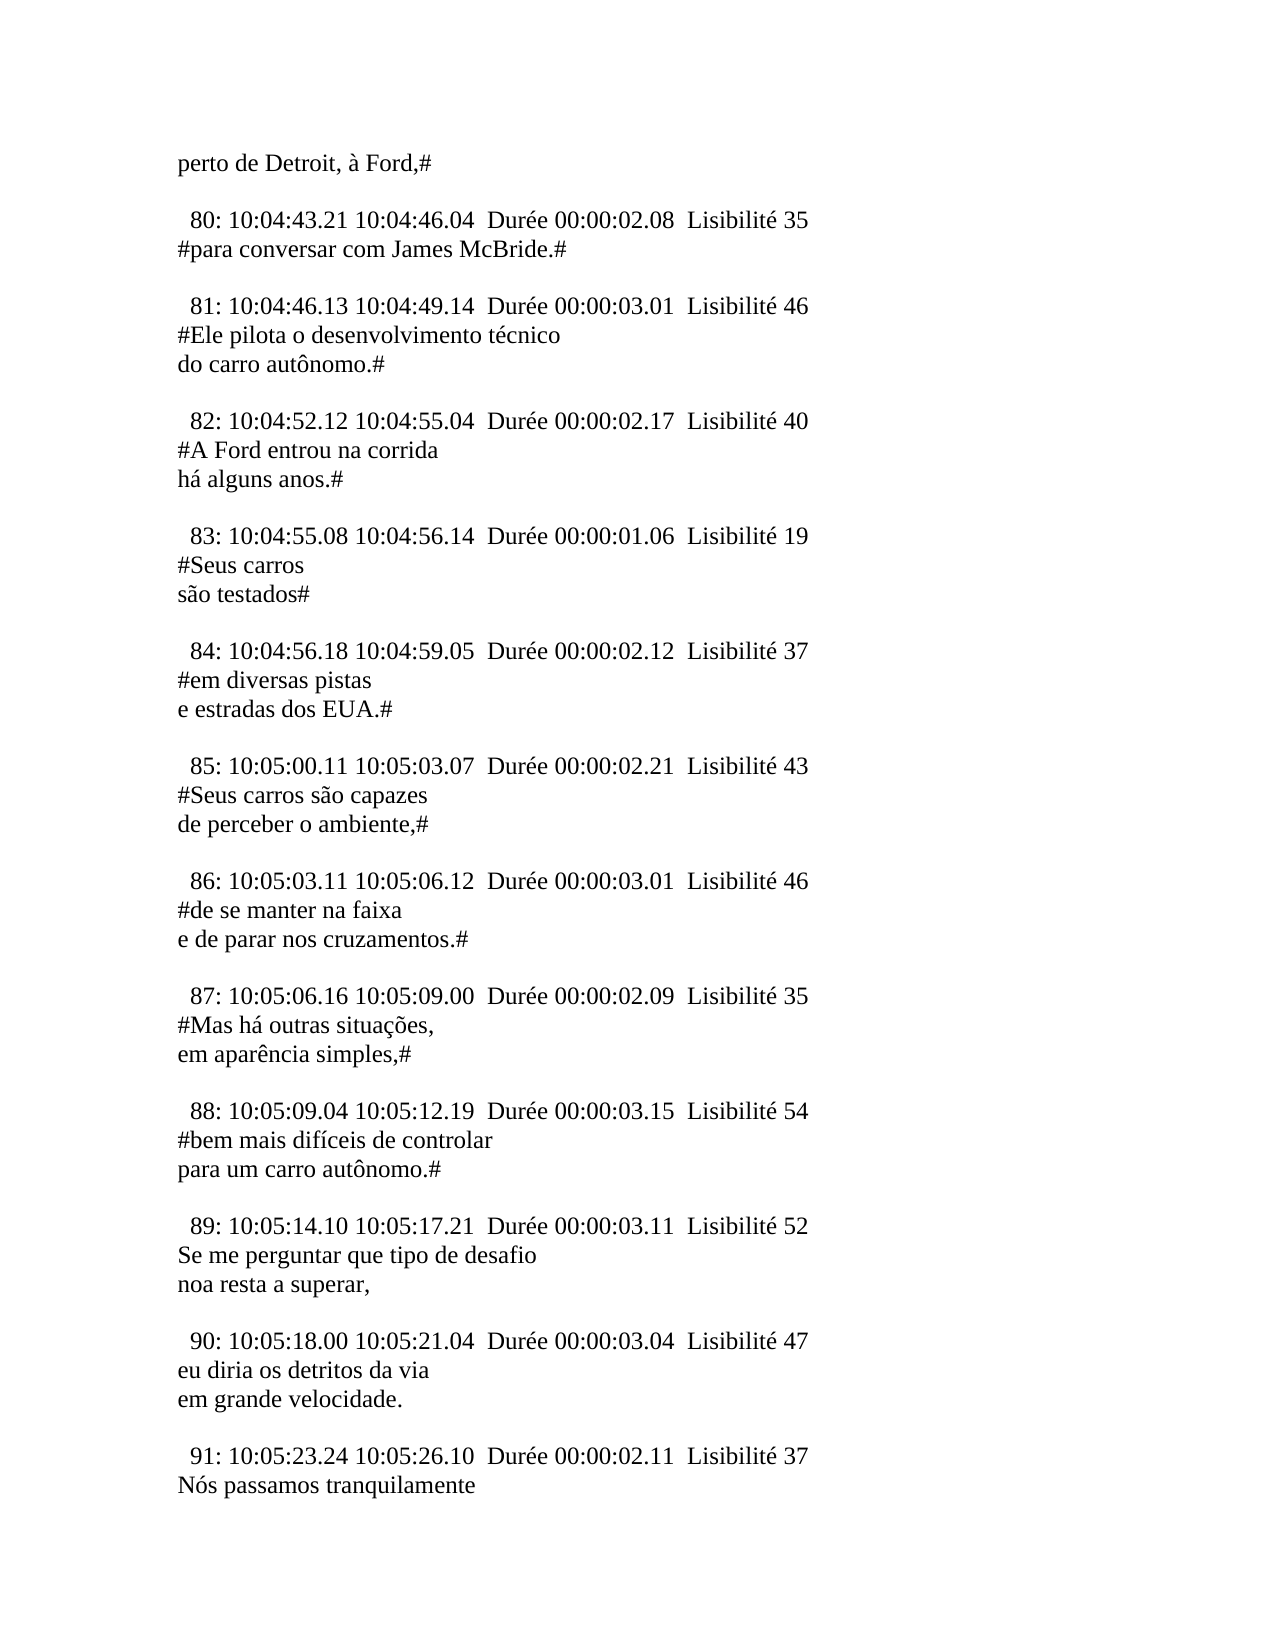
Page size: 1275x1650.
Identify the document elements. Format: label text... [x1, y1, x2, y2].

text #de se manter na faixa [177, 895, 1098, 924]
text 84: 10:04:56.18 10:04:59.05 Durée 00:00:02.12 Lisibilité 37 [177, 636, 1098, 665]
text perto de Detroit, à Ford,# [177, 148, 1098, 176]
text Nós passamos tranquilamente [177, 1470, 1098, 1499]
text em grande velocidade. [177, 1384, 1098, 1413]
text #Ele pilota o desenvolvimento técnico [177, 320, 1098, 349]
text #Seus carros são capazes [177, 780, 1098, 809]
text 82: 10:04:52.12 10:04:55.04 Durée 00:00:02.17 Lisibilité 40 [177, 406, 1098, 435]
text são testados# [177, 579, 1098, 608]
text #para conversar com James McBride.# [177, 234, 1098, 263]
text de perceber o ambiente,# [177, 809, 1098, 838]
text eu diria os detritos da via [177, 1355, 1098, 1384]
text e de parar nos cruzamentos.# [177, 924, 1098, 953]
text 81: 10:04:46.13 10:04:49.14 Durée 00:00:03.01 Lisibilité 46 [177, 291, 1098, 320]
text em aparência simples,# [177, 1039, 1098, 1068]
text 91: 10:05:23.24 10:05:26.10 Durée 00:00:02.11 Lisibilité 37 [177, 1441, 1098, 1470]
text do carro autônomo.# [177, 349, 1098, 378]
text #A Ford entrou na corrida [177, 435, 1098, 464]
text há alguns anos.# [177, 464, 1098, 493]
text #Mas há outras situações, [177, 1010, 1098, 1039]
text #Seus carros [177, 550, 1098, 579]
text 86: 10:05:03.11 10:05:06.12 Durée 00:00:03.01 Lisibilité 46 [177, 866, 1098, 895]
text 83: 10:04:55.08 10:04:56.14 Durée 00:00:01.06 Lisibilité 19 [177, 521, 1098, 550]
text 90: 10:05:18.00 10:05:21.04 Durée 00:00:03.04 Lisibilité 47 [177, 1326, 1098, 1355]
text 80: 10:04:43.21 10:04:46.04 Durée 00:00:02.08 Lisibilité 35 [177, 205, 1098, 234]
text Se me perguntar que tipo de desafio [177, 1240, 1098, 1269]
text 85: 10:05:00.11 10:05:03.07 Durée 00:00:02.21 Lisibilité 43 [177, 751, 1098, 780]
text #bem mais difíceis de controlar [177, 1125, 1098, 1154]
text noa resta a superar, [177, 1269, 1098, 1298]
text para um carro autônomo.# [177, 1154, 1098, 1183]
text 87: 10:05:06.16 10:05:09.00 Durée 00:00:02.09 Lisibilité 35 [177, 981, 1098, 1010]
text e estradas dos EUA.# [177, 694, 1098, 723]
text 89: 10:05:14.10 10:05:17.21 Durée 00:00:03.11 Lisibilité 52 [177, 1211, 1098, 1240]
text #em diversas pistas [177, 665, 1098, 694]
text 88: 10:05:09.04 10:05:12.19 Durée 00:00:03.15 Lisibilité 54 [177, 1096, 1098, 1125]
